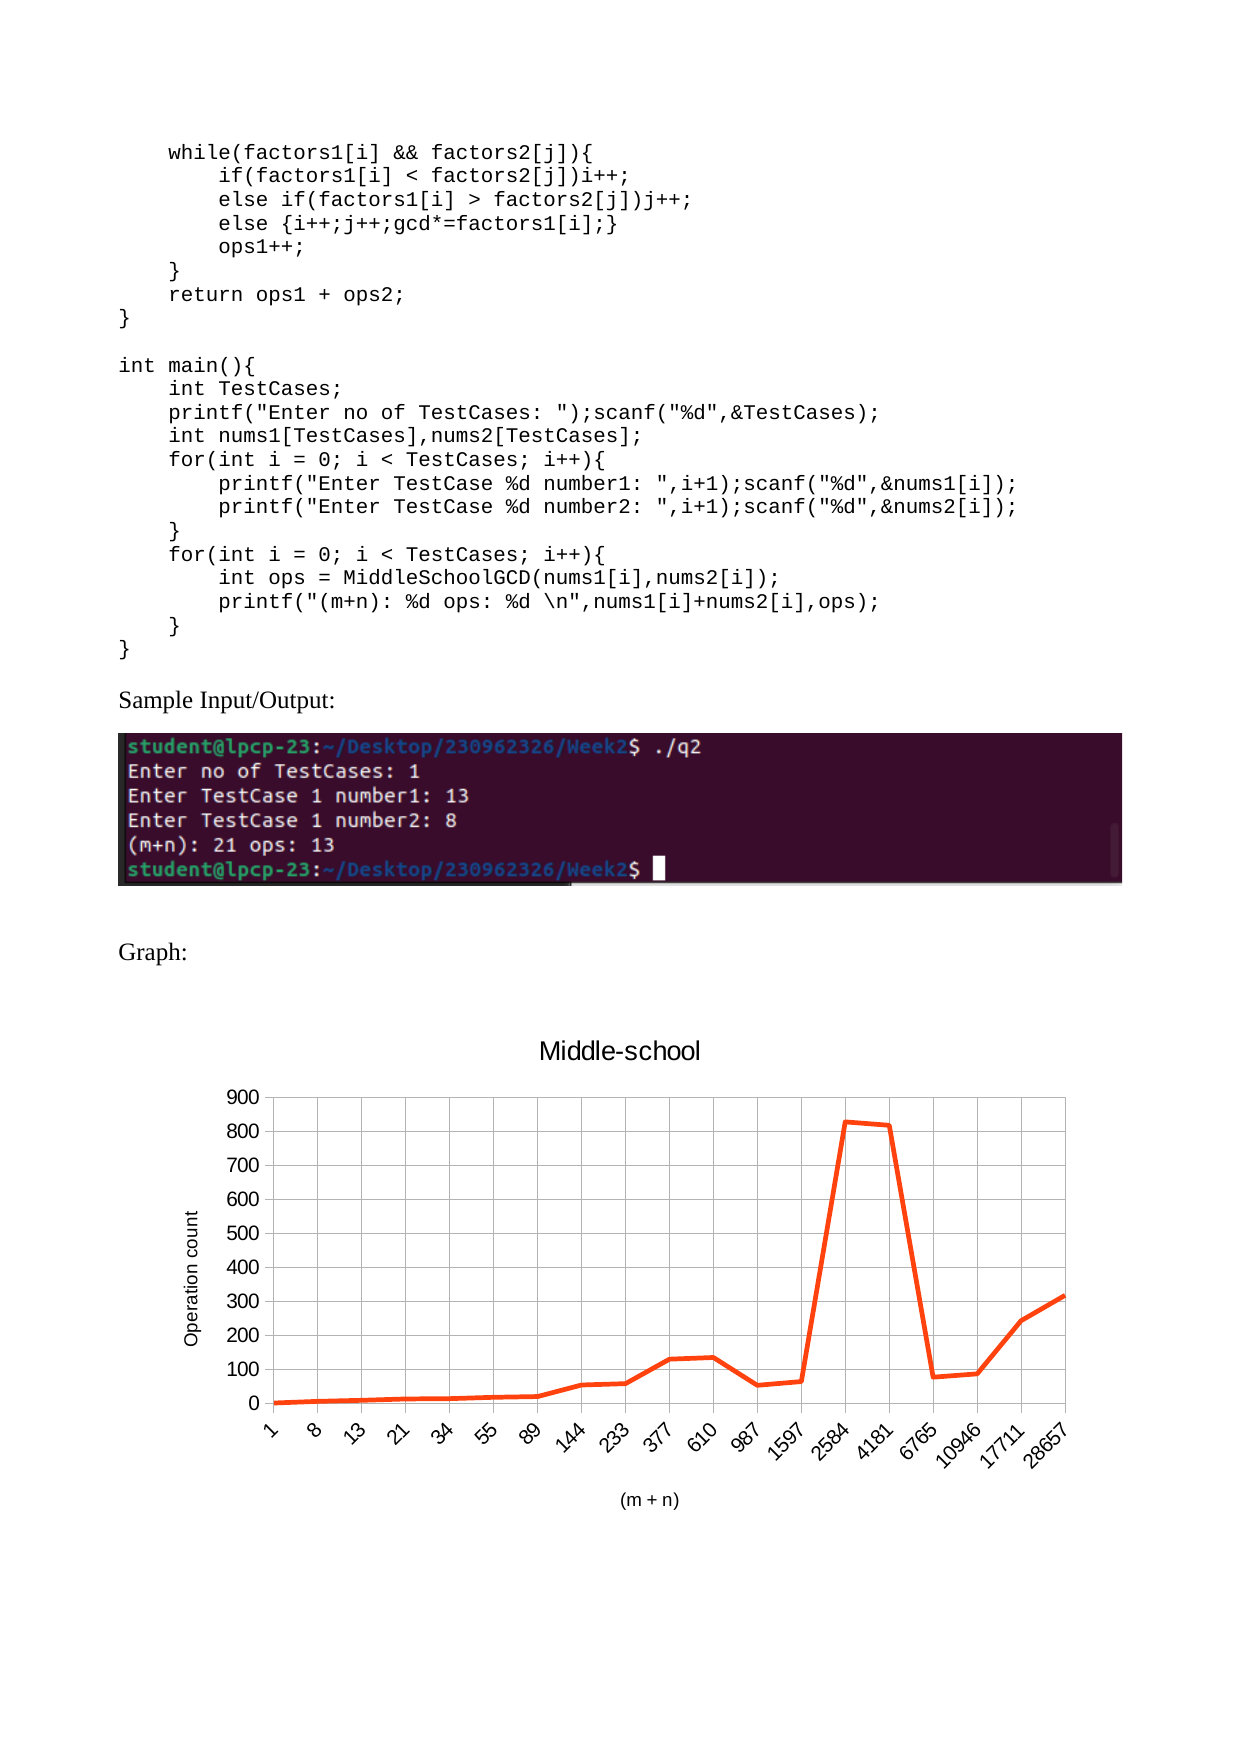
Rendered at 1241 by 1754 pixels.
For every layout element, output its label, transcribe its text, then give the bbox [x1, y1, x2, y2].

text printf("Enter TestCase %d number2: ",i+1);scanf("%d",&nums2[i]); [118, 496, 1122, 520]
text int nums1[TestCases],nums2[TestCases]; [118, 426, 1122, 449]
text } [118, 260, 1122, 284]
text } [118, 638, 1122, 662]
text int ops = MiddleSchoolGCD(nums1[i],nums2[i]); [118, 567, 1122, 591]
text for(int i = 0; i < TestCases; i++){ [118, 449, 1122, 473]
text } [118, 307, 1122, 331]
text if(factors1[i] < factors2[j])i++; [118, 165, 1122, 189]
text else if(factors1[i] > factors2[j])j++; [118, 189, 1122, 213]
picture [118, 733, 1123, 886]
text printf("Enter no of TestCases: ");scanf("%d",&TestCases); [118, 402, 1122, 426]
text Graph: [118, 937, 1122, 966]
text ops1++; [118, 236, 1122, 260]
text } [118, 615, 1122, 638]
text printf("(m+n): %d ops: %d \n",nums1[i]+nums2[i],ops); [118, 591, 1122, 615]
text Sample Input/Output: [118, 686, 1122, 714]
text for(int i = 0; i < TestCases; i++){ [118, 544, 1122, 567]
text int TestCases; [118, 378, 1122, 402]
text } [118, 520, 1122, 544]
text int main(){ [118, 354, 1122, 378]
text printf("Enter TestCase %d number1: ",i+1);scanf("%d",&nums1[i]); [118, 473, 1122, 496]
text while(factors1[i] && factors2[j]){ [118, 142, 1122, 165]
text return ops1 + ops2; [118, 284, 1122, 307]
text else {i++;j++;gcd*=factors1[i];} [118, 213, 1122, 236]
